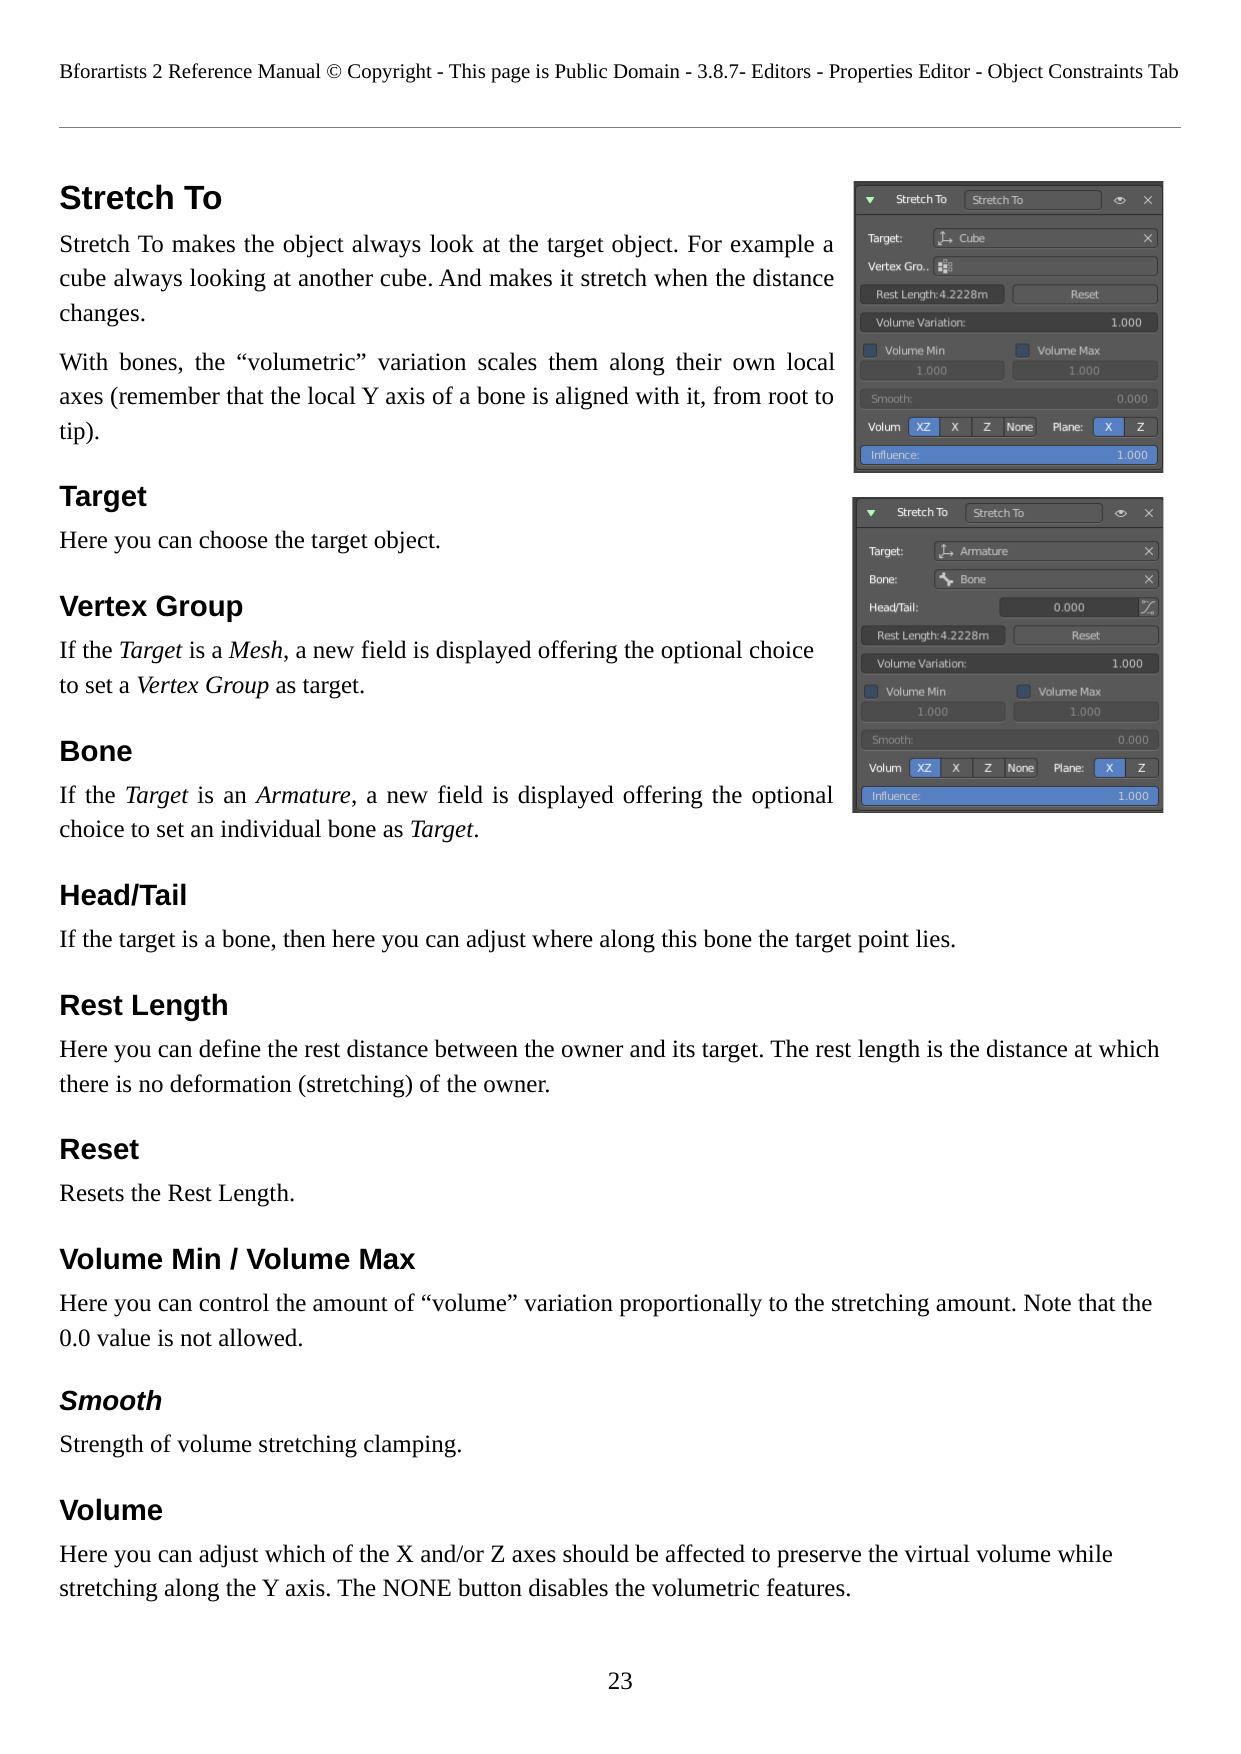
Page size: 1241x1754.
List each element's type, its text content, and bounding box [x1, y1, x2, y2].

subtitle Head/Tail [59, 878, 1181, 912]
subtitle Vertex Group [59, 589, 852, 623]
subtitle Stretch To [59, 178, 1181, 216]
text Here you can choose the target object. [59, 526, 852, 554]
subtitle Bone [59, 734, 852, 767]
subtitle [1164, 734, 1181, 767]
text If the Target is an Armature, a new field is displayed offering the optional choice to set an individual bone as Target. [59, 780, 1181, 843]
text Resets the Rest Length. [59, 1178, 1181, 1207]
text Here you can adjust which of the X and/or Z axes should be affected to preserve the virtual volume while stretching along the Y axis. The NONE button disables the volumetric features. [59, 1539, 1181, 1602]
subtitle Volume [59, 1492, 1181, 1526]
text If the target is a bone, then here you can adjust where along this bone the target point lies. [59, 924, 1181, 953]
text With bones, the “volumetric” variation scales them along their own local axes (remember that the local Y axis of a bone is aligned with it, from root to tip). [59, 347, 853, 444]
subtitle Smooth [59, 1384, 1181, 1416]
subtitle Rest Length [59, 988, 1181, 1022]
subtitle Reset [59, 1132, 1181, 1166]
text Strength of volume stretching clamping. [59, 1429, 1181, 1458]
text Stretch To makes the object always look at the target object. For example a cube always looking at another cube. And makes it stretch when the distance changes. [59, 229, 853, 326]
subtitle Target [59, 479, 1181, 513]
text Here you can control the amount of “volume” variation proportionally to the stretching amount. Note that the 0.0 value is not allowed. [59, 1288, 1181, 1352]
text If the Target is a Mesh, a new field is displayed offering the optional choice to set a Vertex Group as target. [59, 636, 852, 699]
picture [852, 497, 1164, 813]
text Here you can define the rest distance between the owner and its target. The rest length is the distance at which there is no deformation (stretching) of the owner. [59, 1034, 1181, 1097]
subtitle [1164, 589, 1181, 623]
subtitle Volume Min / Volume Max [59, 1242, 1181, 1276]
picture [853, 181, 1164, 473]
